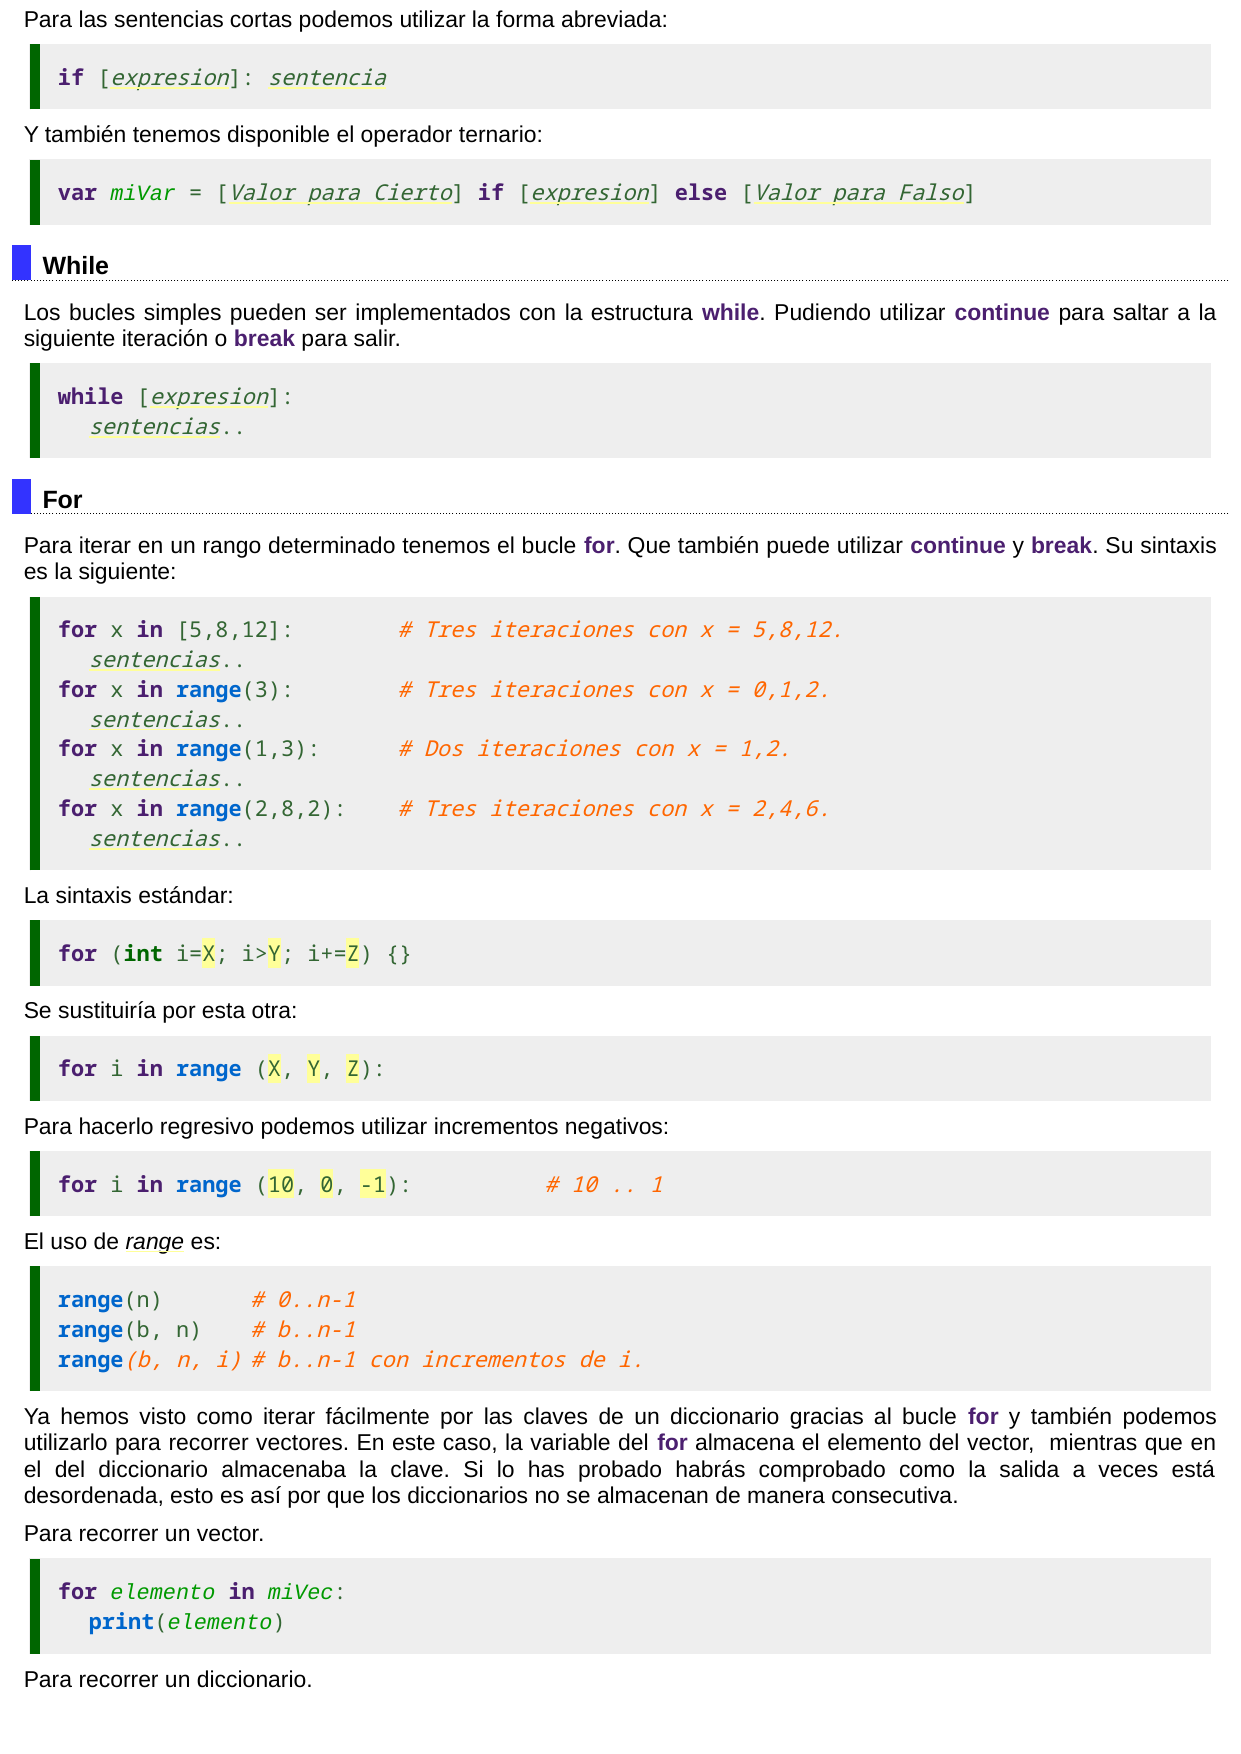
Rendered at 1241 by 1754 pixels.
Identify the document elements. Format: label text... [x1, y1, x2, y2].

text range(n) # 0..n-1 [40, 1266, 1211, 1314]
text sentencias.. [40, 704, 1211, 733]
text for x in [5,8,12]: # Tres iteraciones con x = 5,8,12. [40, 597, 1211, 644]
text var miVar = [Valor para Cierto] if [expresion] else [Valor para Falso] [29, 159, 1211, 225]
text range(b, n) # b..n-1 [40, 1314, 1211, 1344]
text sentencias.. [40, 644, 1211, 674]
text Para recorrer un diccionario. [23, 1666, 1217, 1692]
text El uso de range es: [23, 1228, 1217, 1254]
text Y también tenemos disponible el operador ternario: [23, 121, 1217, 148]
text sentencias.. [40, 411, 1211, 458]
text sentencias.. [40, 763, 1211, 793]
text if [expresion]: sentencia [40, 44, 1211, 109]
text for i in range (X, Y, Z): [40, 1036, 1211, 1101]
text Se sustituiría por esta otra: [23, 997, 1217, 1024]
subtitle For [31, 479, 1228, 513]
text for (int i=X; i>Y; i+=Z) {} [40, 920, 1211, 986]
text Para hacerlo regresivo podemos utilizar incrementos negativos: [23, 1113, 1217, 1139]
text Ya hemos visto como iterar fácilmente por las claves de un diccionario gracias al bucle for y también podemos utilizarlo para recorrer vectores. En este caso, la variable del for almacena el elemento del vector, mientras que en el del diccionario almacenaba la clave. Si lo has probado habrás comprobado como la salida a veces está desordenada, esto es así por que los diccionarios no se almacenan de manera consecutiva. [23, 1403, 1217, 1508]
text for x in range(1,3): # Dos iteraciones con x = 1,2. [40, 733, 1211, 763]
text sentencias.. [40, 823, 1211, 870]
text for elemento in miVec: [29, 1558, 1211, 1606]
text Los bucles simples pueden ser implementados con la estructura while. Pudiendo utilizar continue para saltar a la siguiente iteración o break para salir. [23, 299, 1217, 351]
subtitle While [31, 245, 1228, 280]
text for x in range(3): # Tres iteraciones con x = 0,1,2. [40, 674, 1211, 704]
text La sintaxis estándar: [23, 882, 1217, 908]
text Para iterar en un rango determinado tenemos el bucle for. Que también puede utilizar continue y break. Su sintaxis es la siguiente: [23, 532, 1217, 585]
text for x in range(2,8,2): # Tres iteraciones con x = 2,4,6. [40, 793, 1211, 823]
text Para recorrer un vector. [23, 1520, 1217, 1547]
text for i in range (10, 0, -1): # 10 .. 1 [40, 1151, 1211, 1216]
text range(b, n, i) # b..n-1 con incrementos de i. [40, 1344, 1211, 1391]
text print(elemento) [40, 1606, 1211, 1654]
text while [expresion]: [40, 363, 1211, 411]
text Para las sentencias cortas podemos utilizar la forma abreviada: [23, 6, 1217, 32]
